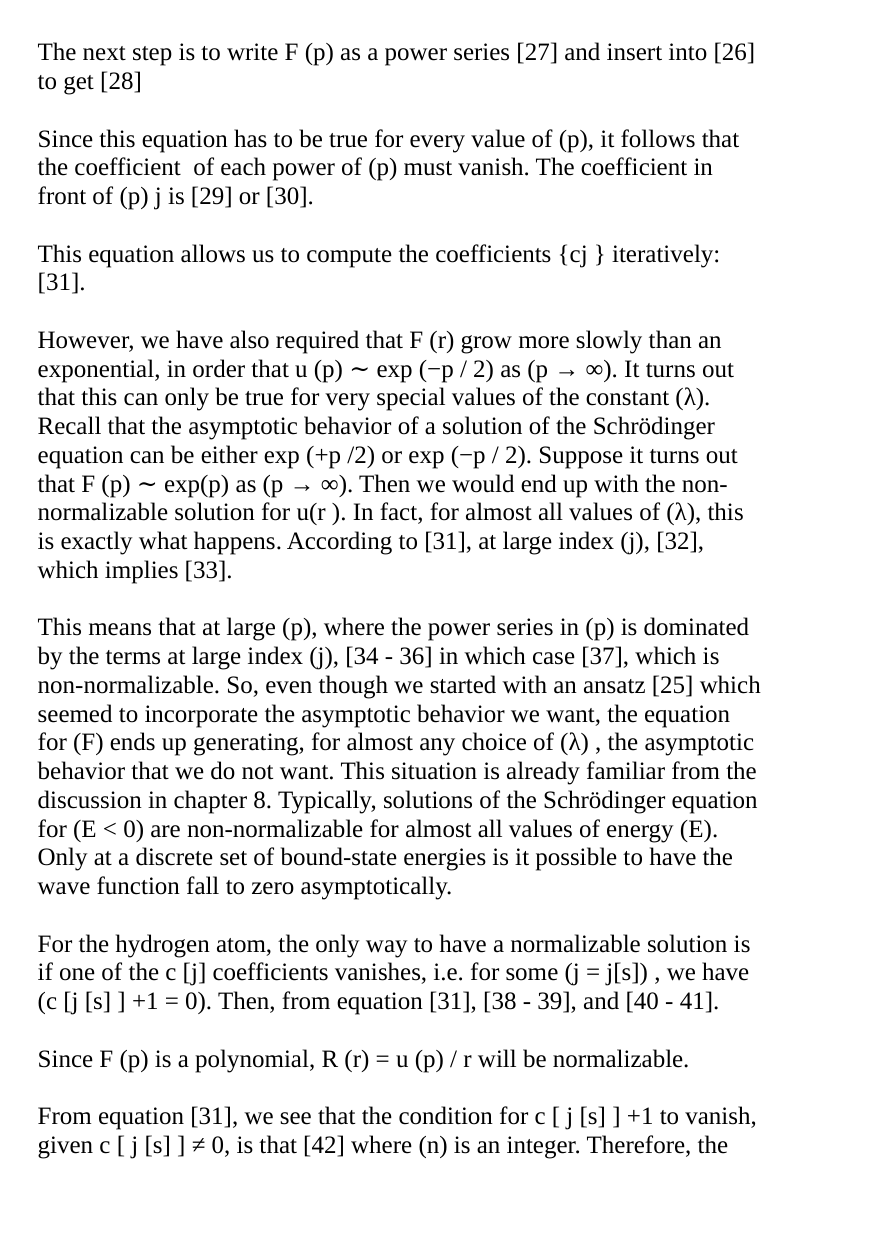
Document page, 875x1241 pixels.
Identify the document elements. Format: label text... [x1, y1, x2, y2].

text This means that at large (p), where the power series in (p) is dominated by the terms at large index (j), [34 - 36] in which case [37], which is non-normalizable. So, even though we started with an ansatz [25] which seemed to incorporate the asymptotic behavior we want, the equation for (F) ends up generating, for almost any choice of (λ) , the asymptotic behavior that we do not want. This situation is already familiar from the discussion in chapter 8. Typically, solutions of the Schrödinger equation for (E < 0) are non-normalizable for almost all values of energy (E). Only at a discrete set of bound-state energies is it possible to have the wave function fall to zero asymptotically. [37, 612, 762, 900]
text This equation allows us to compute the coefficients {cj } iteratively: [31]. [37, 239, 762, 296]
text The next step is to write F (p) as a power series [27] and insert into [26] to get [28] [37, 37, 762, 95]
text Since this equation has to be true for every value of (p), it follows that the coefficient of each power of (p) must vanish. The coefficient in front of (p) j is [29] or [30]. [37, 124, 762, 210]
text However, we have also required that F (r) grow more slowly than an exponential, in order that u (p) ∼ exp (−p / 2) as (p → ∞). It turns out that this can only be true for very special values of the constant (λ). Recall that the asymptotic behavior of a solution of the Schrödinger equation can be either exp (+p /2) or exp (−p / 2). Suppose it turns out that F (p) ∼ exp(p) as (p → ∞). Then we would end up with the non-normalizable solution for u(r ). In fact, for almost all values of (λ), this is exactly what happens. According to [31], at large index (j), [32], [37, 325, 762, 555]
text From equation [31], we see that the condition for c [ j [s] ] +1 to vanish, given c [ j [s] ] ≠ 0, is that [42] where (n) is an integer. Therefore, the [37, 1101, 762, 1159]
text Since F (p) is a polynomial, R (r) = u (p) / r will be normalizable. [37, 1044, 762, 1072]
text which implies [33]. [37, 555, 762, 584]
text For the hydrogen atom, the only way to have a normalizable solution is if one of the c [j] coefficients vanishes, i.e. for some (j = j[s]) , we have (c [j [s] ] +1 = 0). Then, from equation [31], [38 - 39], and [40 - 41]. [37, 929, 762, 1015]
